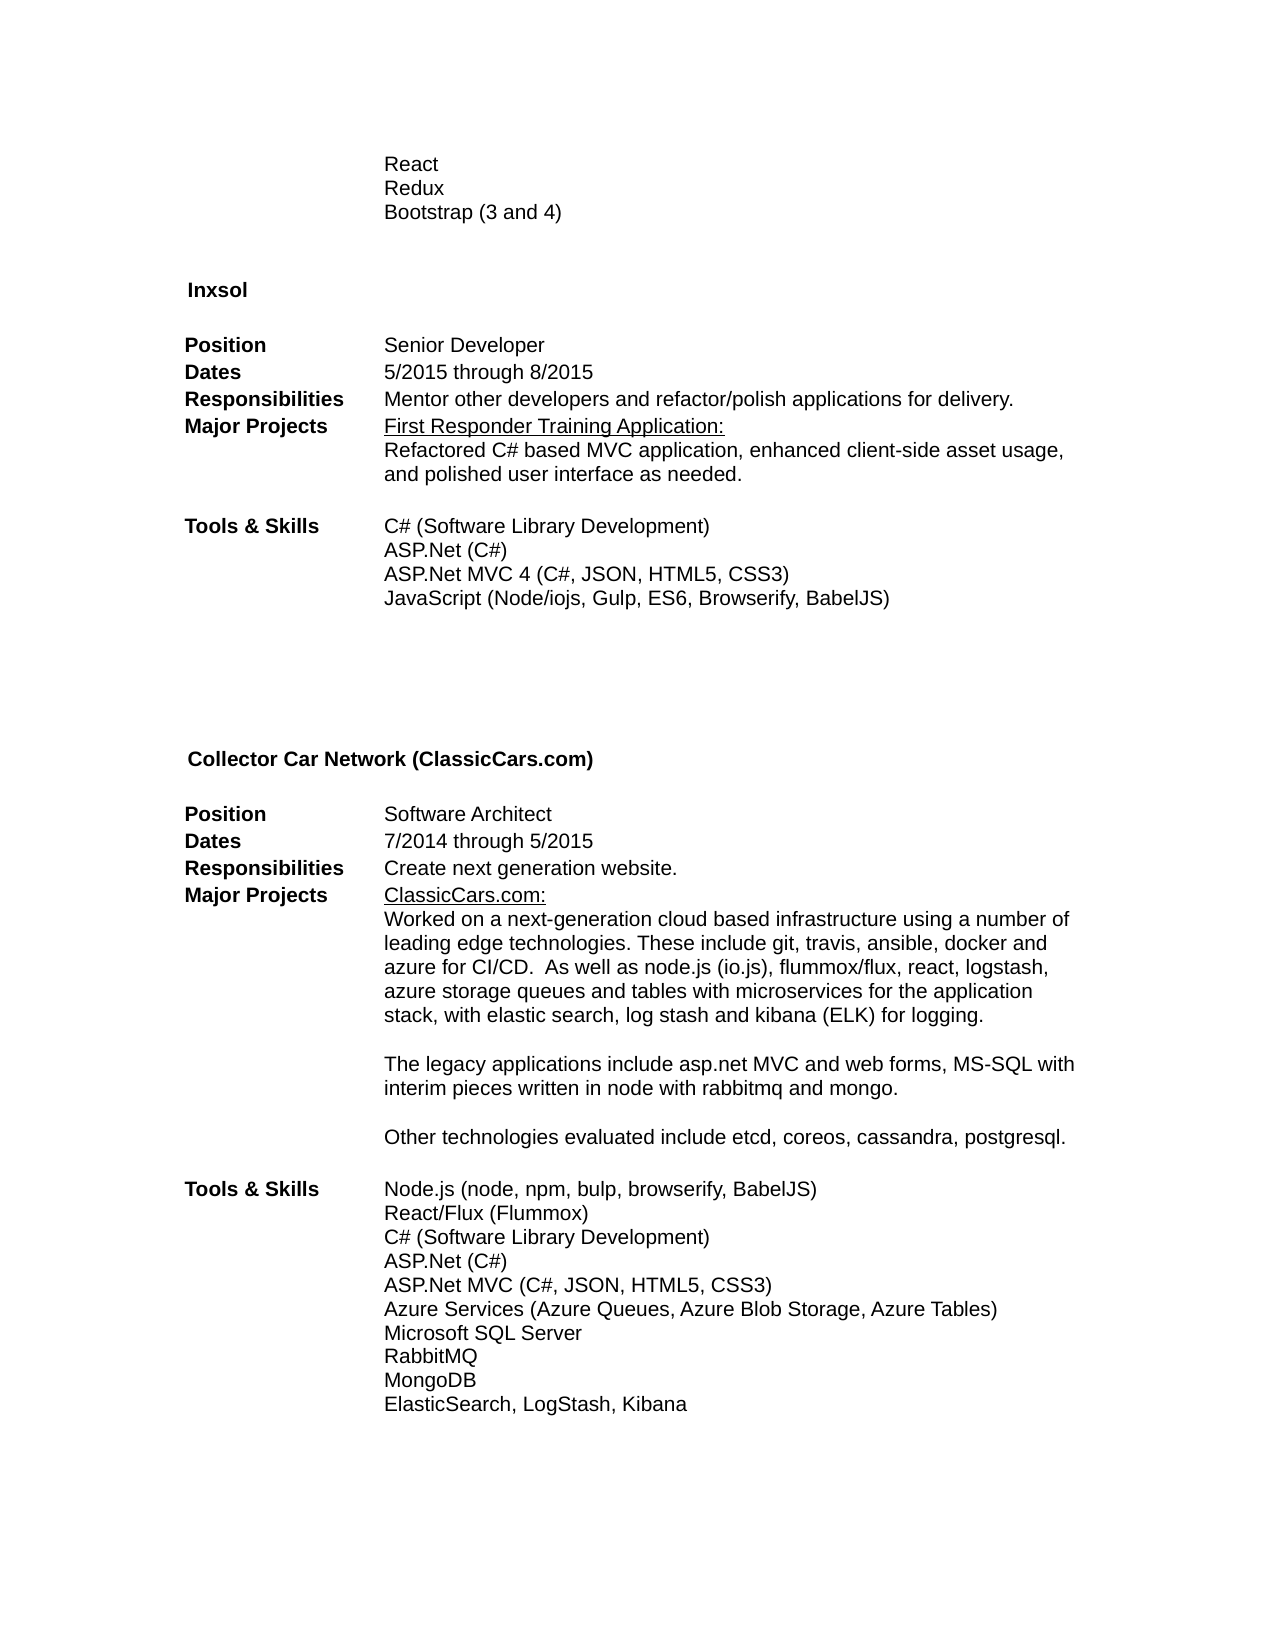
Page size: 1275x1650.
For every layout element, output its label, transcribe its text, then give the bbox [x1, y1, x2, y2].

table_header Software Architect [383, 800, 1092, 827]
table_header Position [183, 800, 382, 827]
table_cell Mentor other developers and refactor/polish applications for delivery. [383, 385, 1092, 412]
table_cell [183, 150, 382, 225]
table_cell Responsibilities [183, 854, 382, 881]
table_cell Tools & Skills [183, 513, 382, 611]
table_cell 7/2014 through 5/2015 [383, 827, 1092, 854]
table_cell Tools & Skills [183, 1175, 382, 1418]
table_cell Dates [183, 827, 382, 854]
table_cell ClassicCars.com: Worked on a next-generation cloud based infrastructure using a number of leading edge technologies. These include git, travis, ansible, docker and azure for CI/CD. As well as node.js (io.js), flummox/flux, react, logstash, azure storage queues and tables with microservices for the application stack, with elastic search, log stash and kibana (ELK) for logging. The legacy applications include asp.net MVC and web forms, MS-SQL with interim pieces written in node with rabbitmq and mongo. Other technologies evaluated include etcd, coreos, cassandra, postgresql. [383, 881, 1092, 1175]
table_cell React Redux Bootstrap (3 and 4) [383, 150, 1092, 225]
table_cell 5/2015 through 8/2015 [383, 358, 1092, 385]
table_cell Dates [183, 358, 382, 385]
table_cell Major Projects [183, 413, 382, 512]
list Inxsol [187, 278, 1087, 302]
table_cell Create next generation website. [383, 854, 1092, 881]
table_cell Major Projects [183, 881, 382, 1175]
table_header Senior Developer [383, 331, 1092, 358]
text Collector Car Network (ClassicCars.com) [187, 747, 1087, 771]
table_header Position [183, 331, 382, 358]
table_cell Responsibilities [183, 385, 382, 412]
table_cell C# (Software Library Development) ASP.Net (C#) ASP.Net MVC 4 (C#, JSON, HTML5, CSS3) JavaScript (Node/iojs, Gulp, ES6, Browserify, BabelJS) [383, 513, 1092, 611]
table_cell First Responder Training Application: Refactored C# based MVC application, enhanced client-side asset usage, and polished user interface as needed. [383, 413, 1092, 512]
table_cell Node.js (node, npm, bulp, browserify, BabelJS) React/Flux (Flummox) C# (Software Library Development) ASP.Net (C#) ASP.Net MVC (C#, JSON, HTML5, CSS3) Azure Services (Azure Queues, Azure Blob Storage, Azure Tables) Microsoft SQL Server RabbitMQ MongoDB ElasticSearch, LogStash, Kibana [383, 1175, 1092, 1418]
